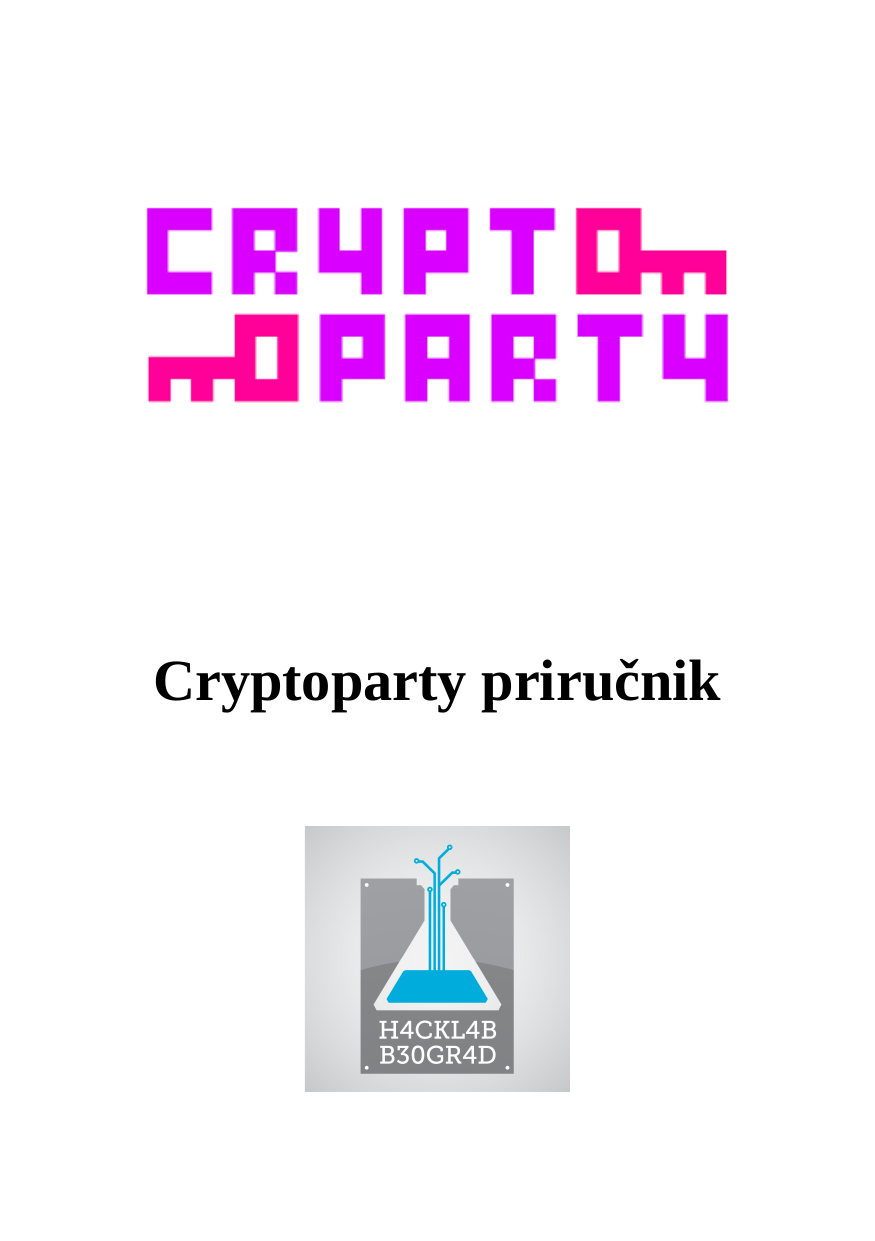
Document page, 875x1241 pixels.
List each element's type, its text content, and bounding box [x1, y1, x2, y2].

picture [304, 826, 570, 1092]
picture [138, 199, 736, 406]
text Cryptoparty priručnik [118, 646, 756, 713]
